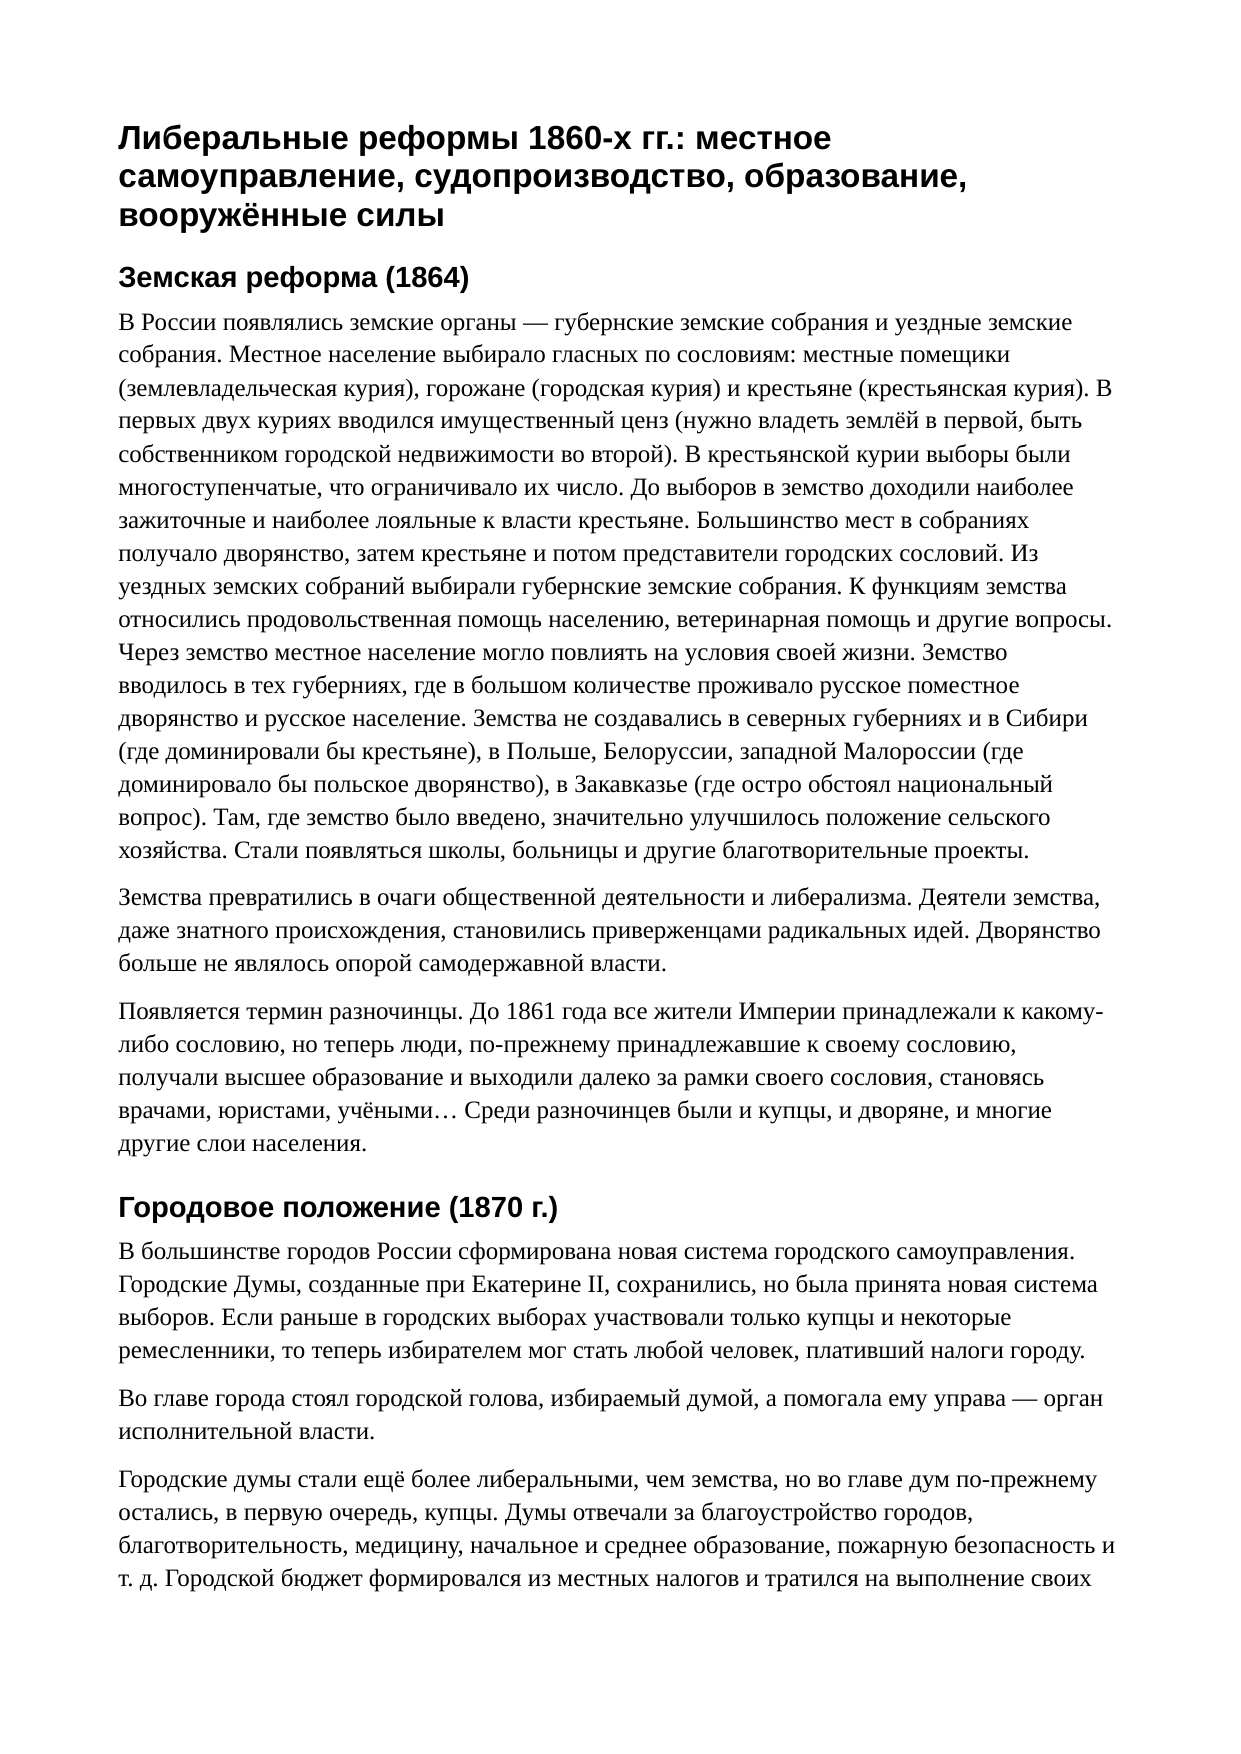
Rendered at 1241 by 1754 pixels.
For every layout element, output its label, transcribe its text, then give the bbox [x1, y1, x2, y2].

subtitle Либеральные реформы 1860-х гг.: местное самоуправление, судопроизводство, образование, вооружённые силы [118, 118, 1122, 233]
text В большинстве городов России сформирована новая система городского самоуправления. Городские Думы, созданные при Екатерине II, сохранились, но была принята новая система выборов. Если раньше в городских выборах участвовали только купцы и некоторые ремесленники, то теперь избирателем мог стать любой человек, плативший налоги городу. [118, 1236, 1122, 1364]
text Появляется термин разночинцы. До 1861 года все жители Империи принадлежали к какому-либо сословию, но теперь люди, по-прежнему принадлежавшие к своему сословию, получали высшее образование и выходили далеко за рамки своего сословия, становясь врачами, юристами, учёными… Среди разночинцев были и купцы, и дворяне, и многие другие слои населения. [118, 996, 1122, 1157]
text Городские думы стали ещё более либеральными, чем земства, но во главе дум по-прежнему остались, в первую очередь, купцы. Думы отвечали за благоустройство городов, благотворительность, медицину, начальное и среднее образование, пожарную безопасность и т. д. Городской бюджет формировался из местных налогов и тратился на выполнение своих [118, 1464, 1122, 1592]
text Земства превратились в очаги общественной деятельности и либерализма. Деятели земства, даже знатного происхождения, становились приверженцами радикальных идей. Дворянство больше не являлось опорой самодержавной власти. [118, 882, 1122, 977]
subtitle Городовое положение (1870 г.) [118, 1190, 1122, 1224]
text Во главе города стоял городской голова, избираемый думой, а помогала ему управа — орган исполнительной власти. [118, 1383, 1122, 1445]
text В России появлялись земские органы — губернские земские собрания и уездные земские собрания. Местное население выбирало гласных по сословиям: местные помещики (землевладельческая курия), горожане (городская курия) и крестьяне (крестьянская курия). В первых двух куриях вводился имущественный ценз (нужно владеть землёй в первой, быть собственником городской недвижимости во второй). В крестьянской курии выборы были многоступенчатые, что ограничивало их число. До выборов в земство доходили наиболее зажиточные и наиболее лояльные к власти крестьяне. Большинство мест в собраниях получало дворянство, затем крестьяне и потом представители городских сословий. Из уездных земских собраний выбирали губернские земские собрания. К функциям земства относились продовольственная помощь населению, ветеринарная помощь и другие вопросы. Через земство местное население могло повлиять на условия своей жизни. Земство вводилось в тех губерниях, где в большом количестве проживало русское поместное дворянство и русское население. Земства не создавались в северных губерниях и в Сибири (где доминировали бы крестьяне), в Польше, Белоруссии, западной Малороссии (где доминировало бы польское дворянство), в Закавказье (где остро обстоял национальный вопрос). Там, где земство было введено, значительно улучшилось положение сельского хозяйства. Стали появляться школы, больницы и другие благотворительные проекты. [118, 307, 1122, 864]
subtitle Земская реформа (1864) [118, 261, 1122, 294]
